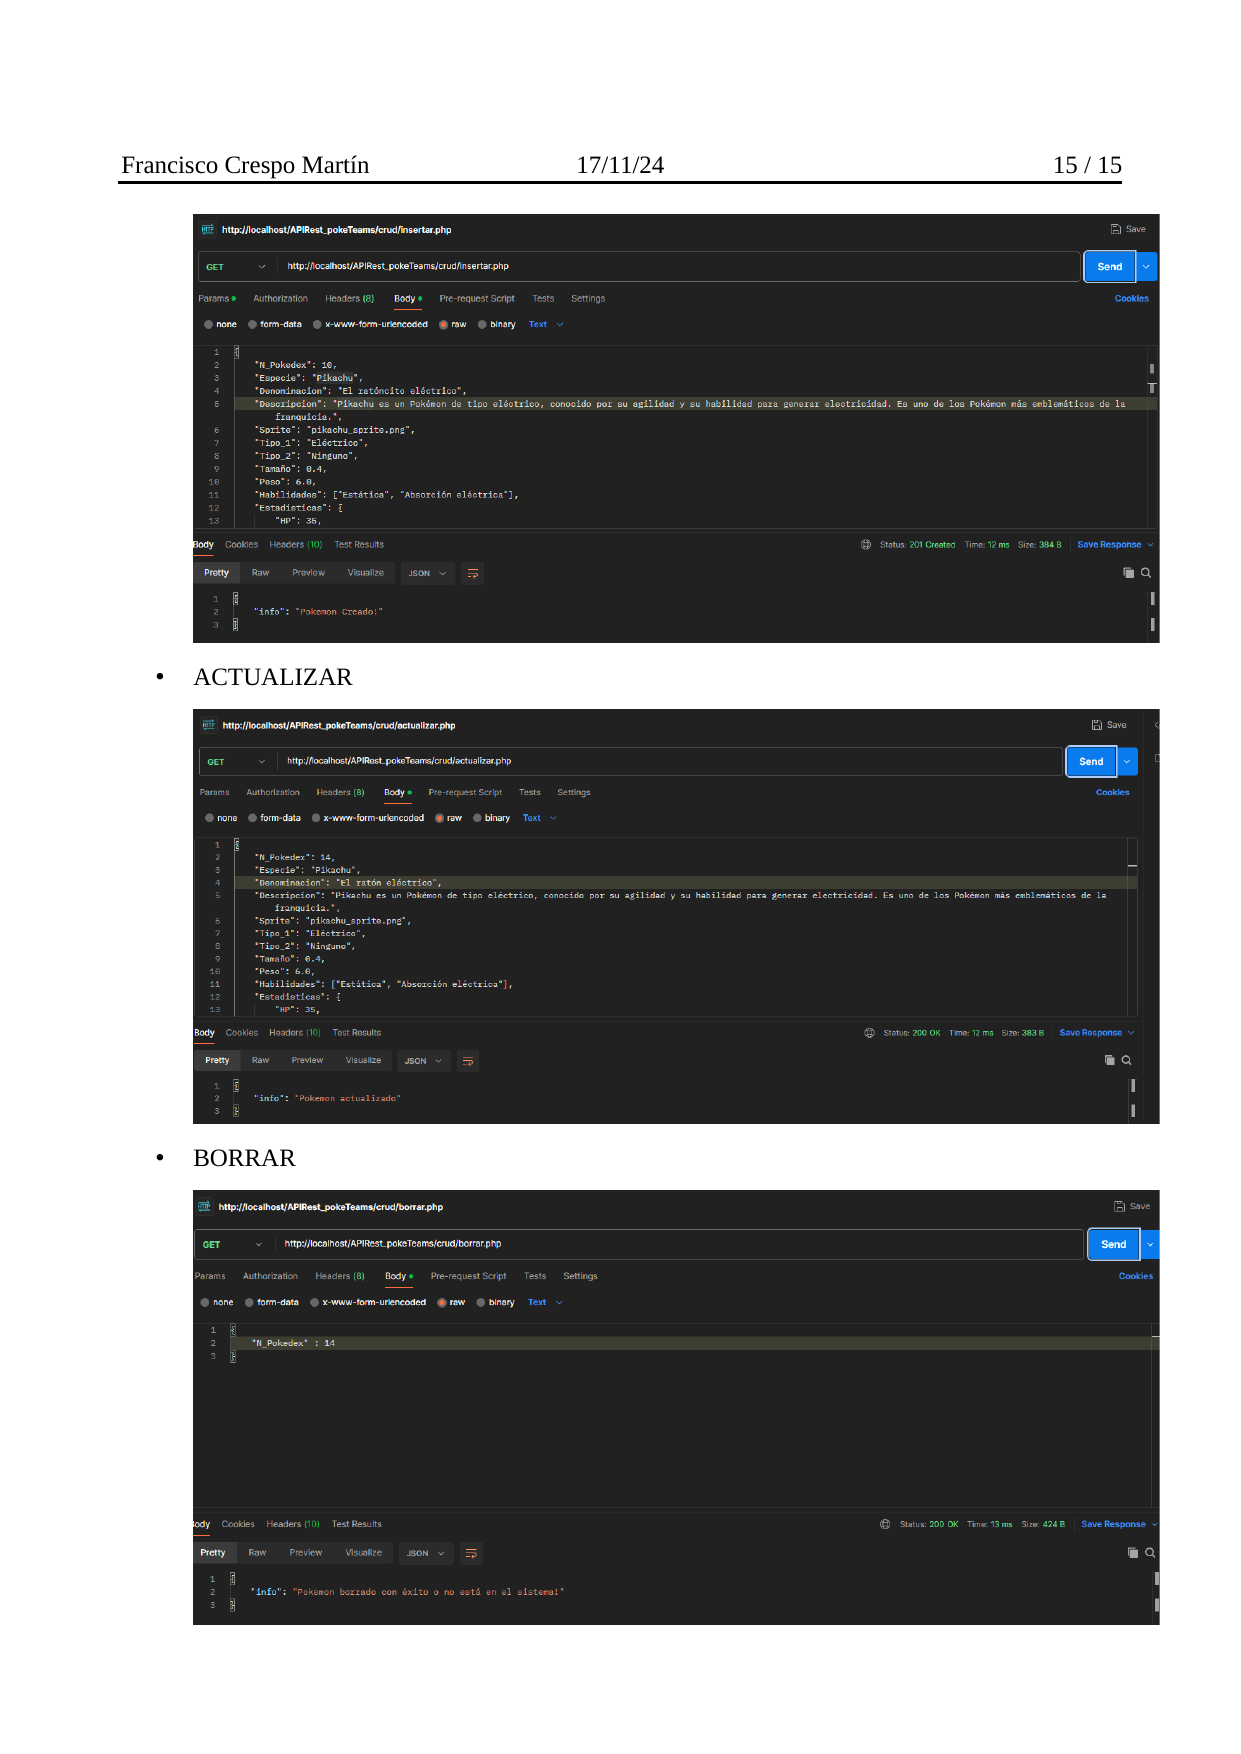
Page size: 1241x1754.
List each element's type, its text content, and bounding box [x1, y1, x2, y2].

list BORRAR [156, 1143, 1122, 1172]
picture [193, 709, 1160, 1124]
picture [193, 214, 1160, 643]
list ACTUALIZAR [156, 662, 1122, 691]
picture [193, 1190, 1160, 1625]
